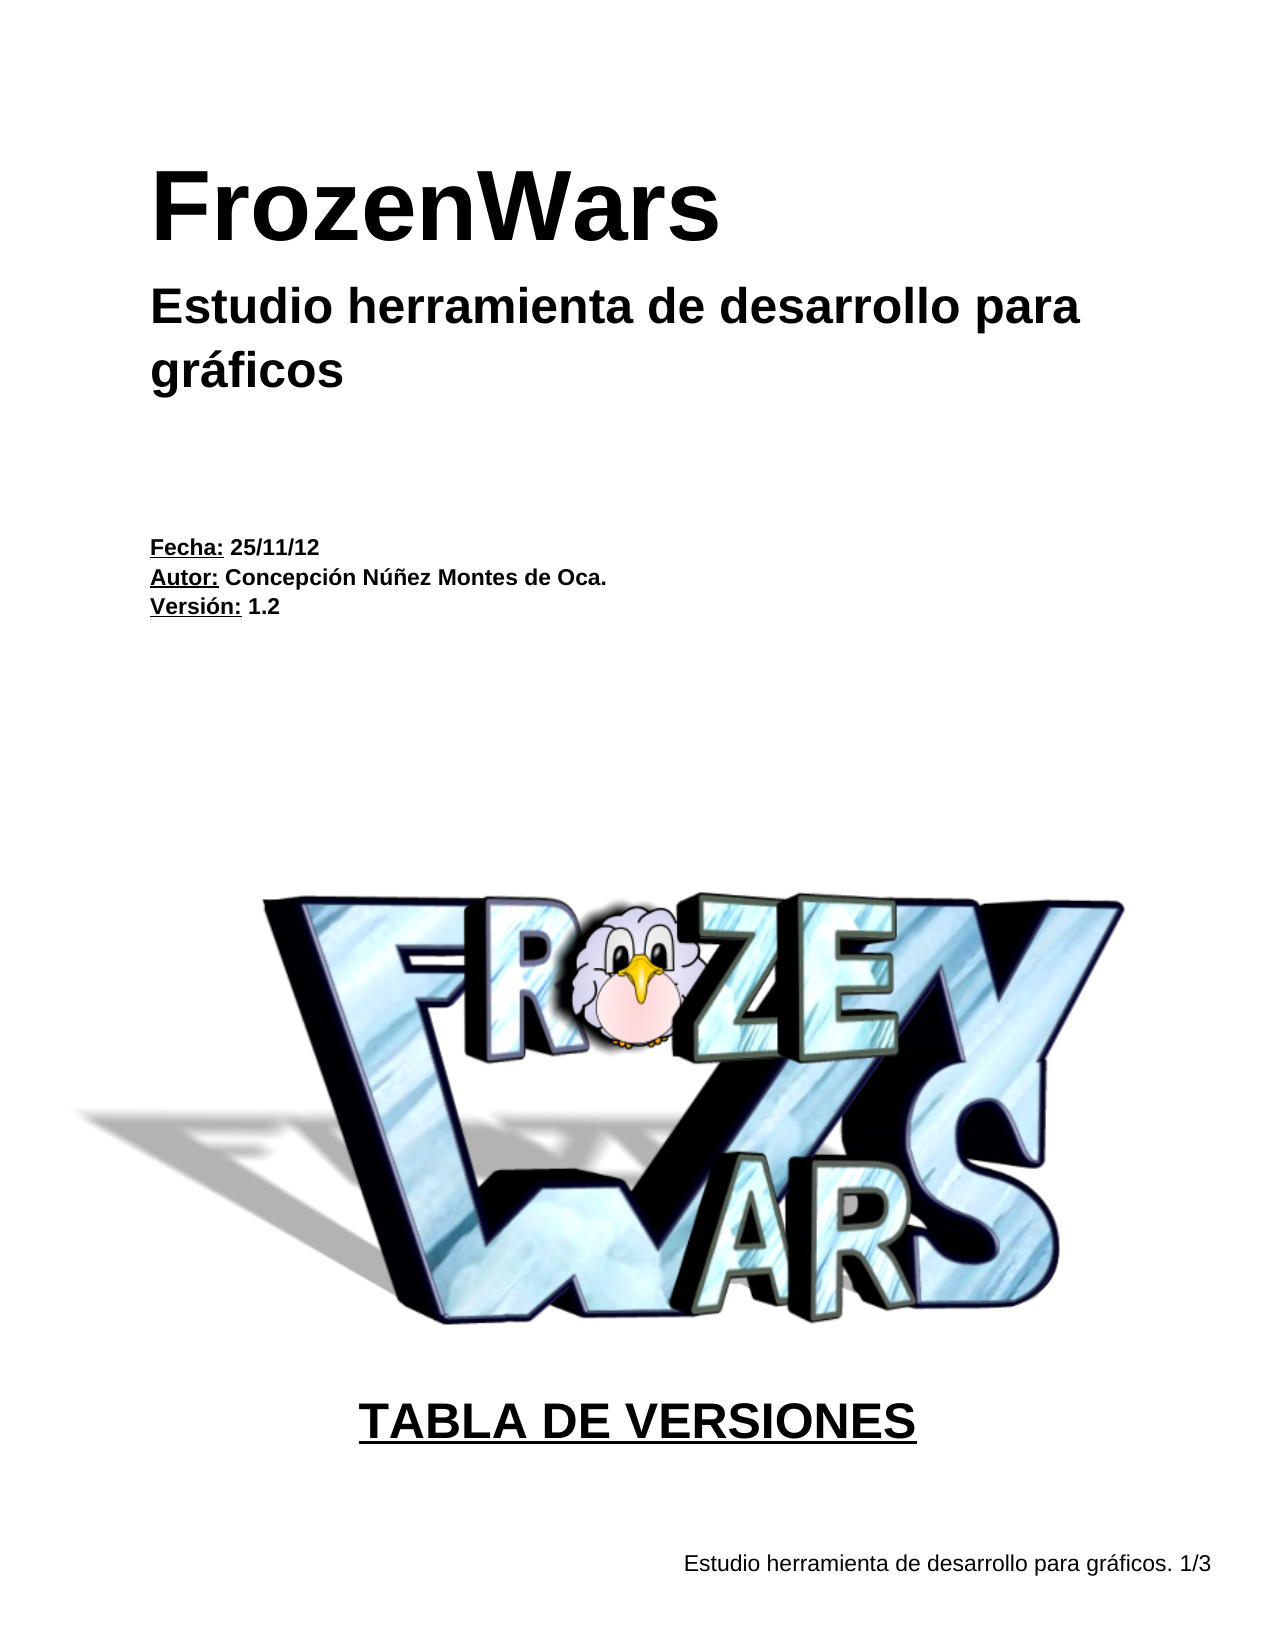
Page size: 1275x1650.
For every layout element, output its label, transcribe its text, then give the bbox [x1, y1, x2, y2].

text Fecha: 25/11/12 [150, 535, 1125, 561]
text FrozenWars [150, 150, 1125, 262]
text Autor: Concepción Núñez Montes de Oca. [150, 564, 1108, 590]
text Estudio herramienta de desarrollo para gráficos [150, 278, 1125, 398]
picture [59, 887, 1125, 1326]
text TABLA DE VERSIONES [150, 1393, 1125, 1449]
text Versión: 1.2 [150, 594, 1125, 619]
